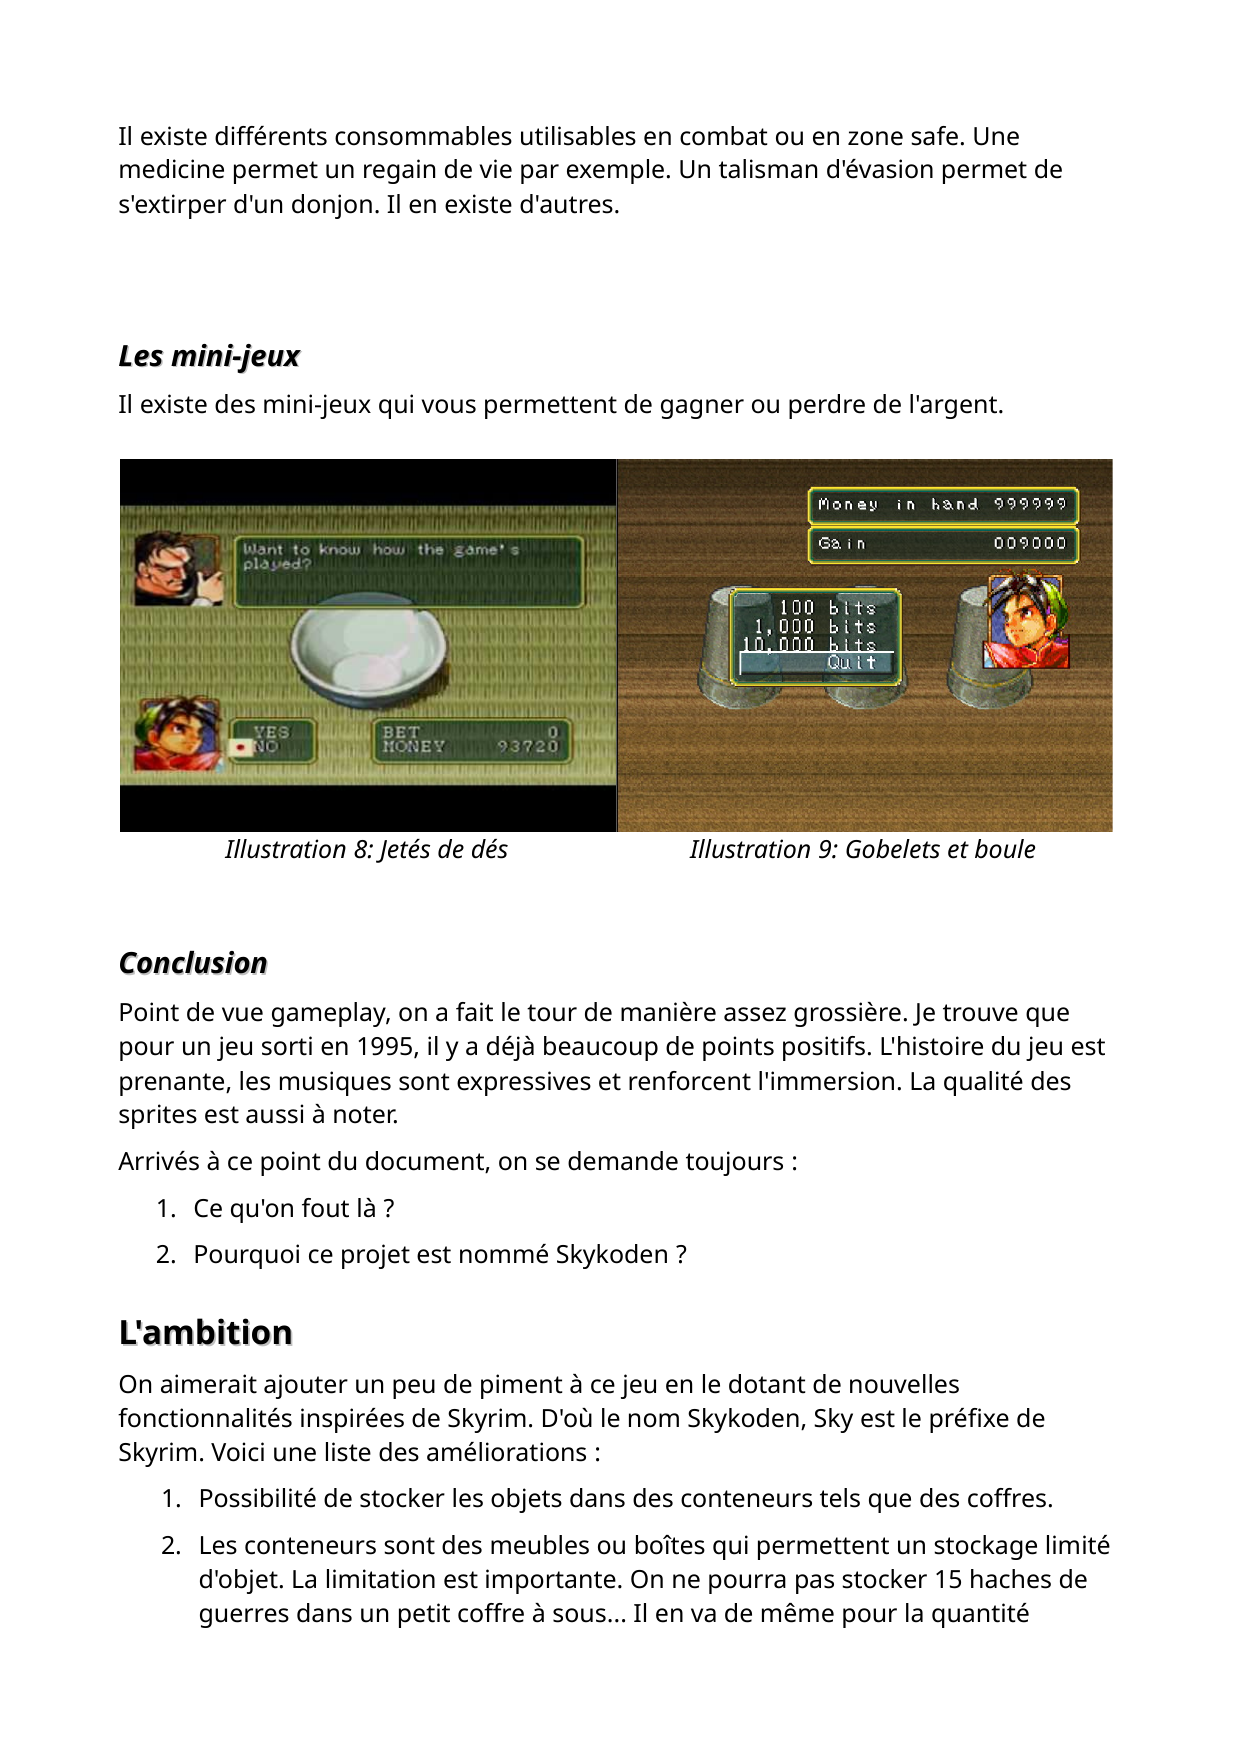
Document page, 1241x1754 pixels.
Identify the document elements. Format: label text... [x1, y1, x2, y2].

text Il existe des mini-jeux qui vous permettent de gagner ou perdre de l'argent. [118, 387, 1122, 421]
list Les conteneurs sont des meubles ou boîtes qui permettent un stockage limité d'objet. La limitation est importante. On ne pourra pas stocker 15 haches de guerres dans un petit coffre à sous... Il en va de même pour la quantité [161, 1528, 1122, 1630]
picture [120, 459, 1113, 832]
text Arrivés à ce point du document, on se demande toujours : [118, 1144, 1122, 1178]
text Illustration 8: Jetés de dés [120, 832, 616, 866]
list Pourquoi ce projet est nommé Skykoden ? [156, 1237, 1122, 1271]
list Ce qu'on fout là ? [156, 1190, 1122, 1224]
list Possibilité de stocker les objets dans des conteneurs tels que des coffres. [161, 1481, 1122, 1515]
subtitle L'ambition [118, 1308, 1122, 1354]
subtitle Conclusion [118, 943, 1122, 982]
text Illustration 9: Gobelets et boule [616, 832, 1113, 866]
text Point de vue gameplay, on a fait le tour de manière assez grossière. Je trouve que pour un jeu sorti en 1995, il y a déjà beaucoup de points positifs. L'histoire du jeu est prenante, les musiques sont expressives et renforcent l'immersion. La qualité des sprites est aussi à noter. [118, 995, 1122, 1131]
subtitle Les mini-jeux [118, 335, 1122, 375]
text Il existe différents consommables utilisables en combat ou en zone safe. Une medicine permet un regain de vie par exemple. Un talisman d'évasion permet de s'extirper d'un donjon. Il en existe d'autres. [118, 118, 1122, 220]
text On aimerait ajouter un peu de piment à ce jeu en le dotant de nouvelles fonctionnalités inspirées de Skyrim. D'où le nom Skykoden, Sky est le préfixe de Skyrim. Voici une liste des améliorations : [118, 1366, 1122, 1468]
